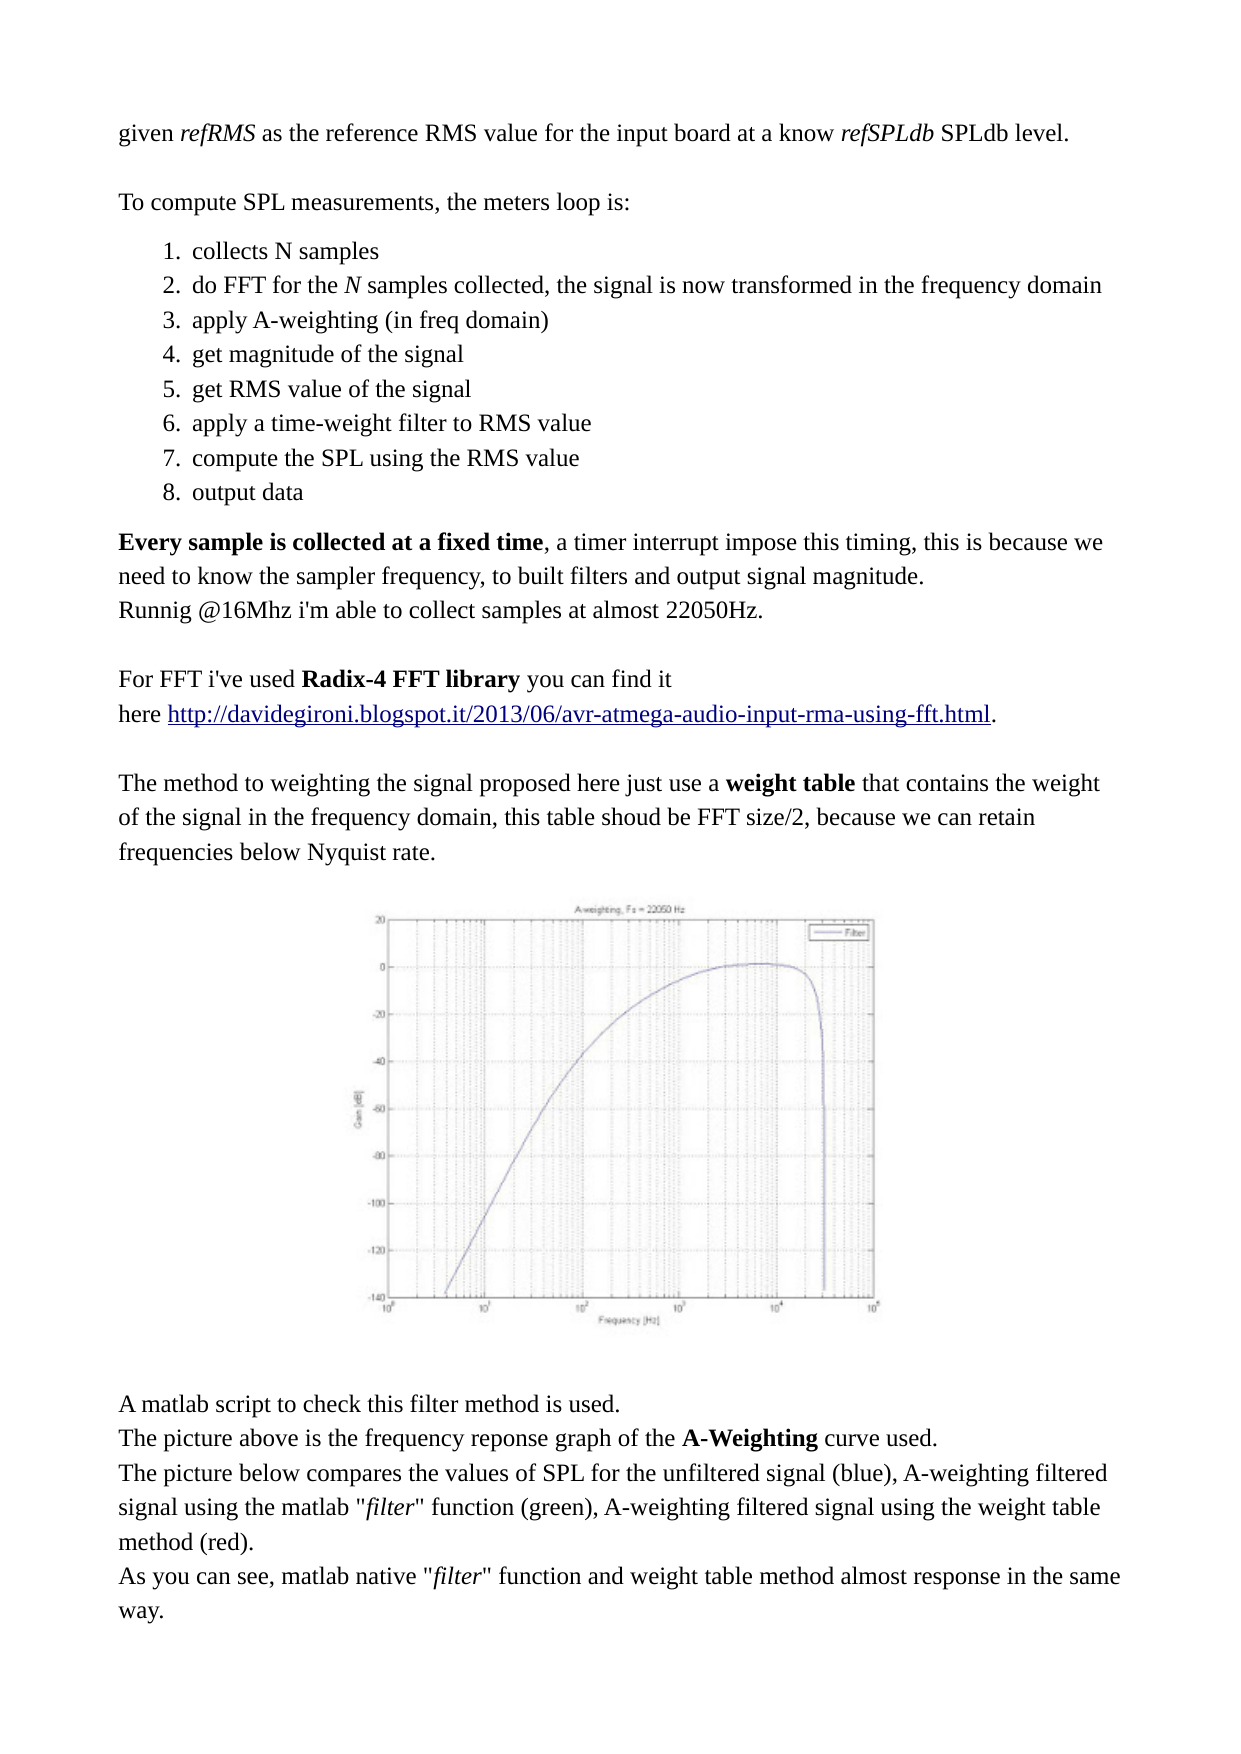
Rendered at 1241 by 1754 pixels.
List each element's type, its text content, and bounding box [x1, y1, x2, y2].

list output data [162, 477, 1122, 506]
text given refRMS as the reference RMS value for the input board at a know refSPLdb SPLdb level. To compute SPL measurements, the meters loop is: [118, 118, 1122, 216]
list get magnitude of the signal [162, 339, 1122, 368]
list apply a time-weight filter to RMS value [162, 408, 1122, 437]
list compute the SPL using the RMS value [162, 443, 1122, 472]
picture [307, 886, 933, 1349]
list collects N samples [162, 236, 1122, 265]
text A matlab script to check this filter method is used. The picture above is the frequency reponse graph of the A-Weighting curve used. The picture below compares the values of SPL for the unfiltered signal (blue), A-weighting filtered signal using the matlab "filter" function (green), A-weighting filtered signal using the weight table method (red). As you can see, matlab native "filter" function and weight table method almost response in the same way. [118, 1354, 1122, 1624]
list apply A-weighting (in freq domain) [162, 305, 1122, 334]
list get RMS value of the signal [162, 374, 1122, 403]
text Every sample is collected at a fixed time, a timer interrupt impose this timing, this is because we need to know the sampler frequency, to built filters and output signal magnitude. Runnig @16Mhz i'm able to collect samples at almost 22050Hz. For FFT i've used Radix-4 FFT library you can find it here http://davidegironi.blogspot.it/2013/06/avr-atmega-audio-input-rma-using-fft.html. The method to weighting the signal proposed here just use a weight table that contains the weight of the signal in the frequency domain, this table shoud be FFT size/2, because we can retain frequencies below Nyquist rate. [118, 527, 1122, 866]
list do FFT for the N samples collected, the signal is now transformed in the frequency domain [162, 271, 1122, 299]
